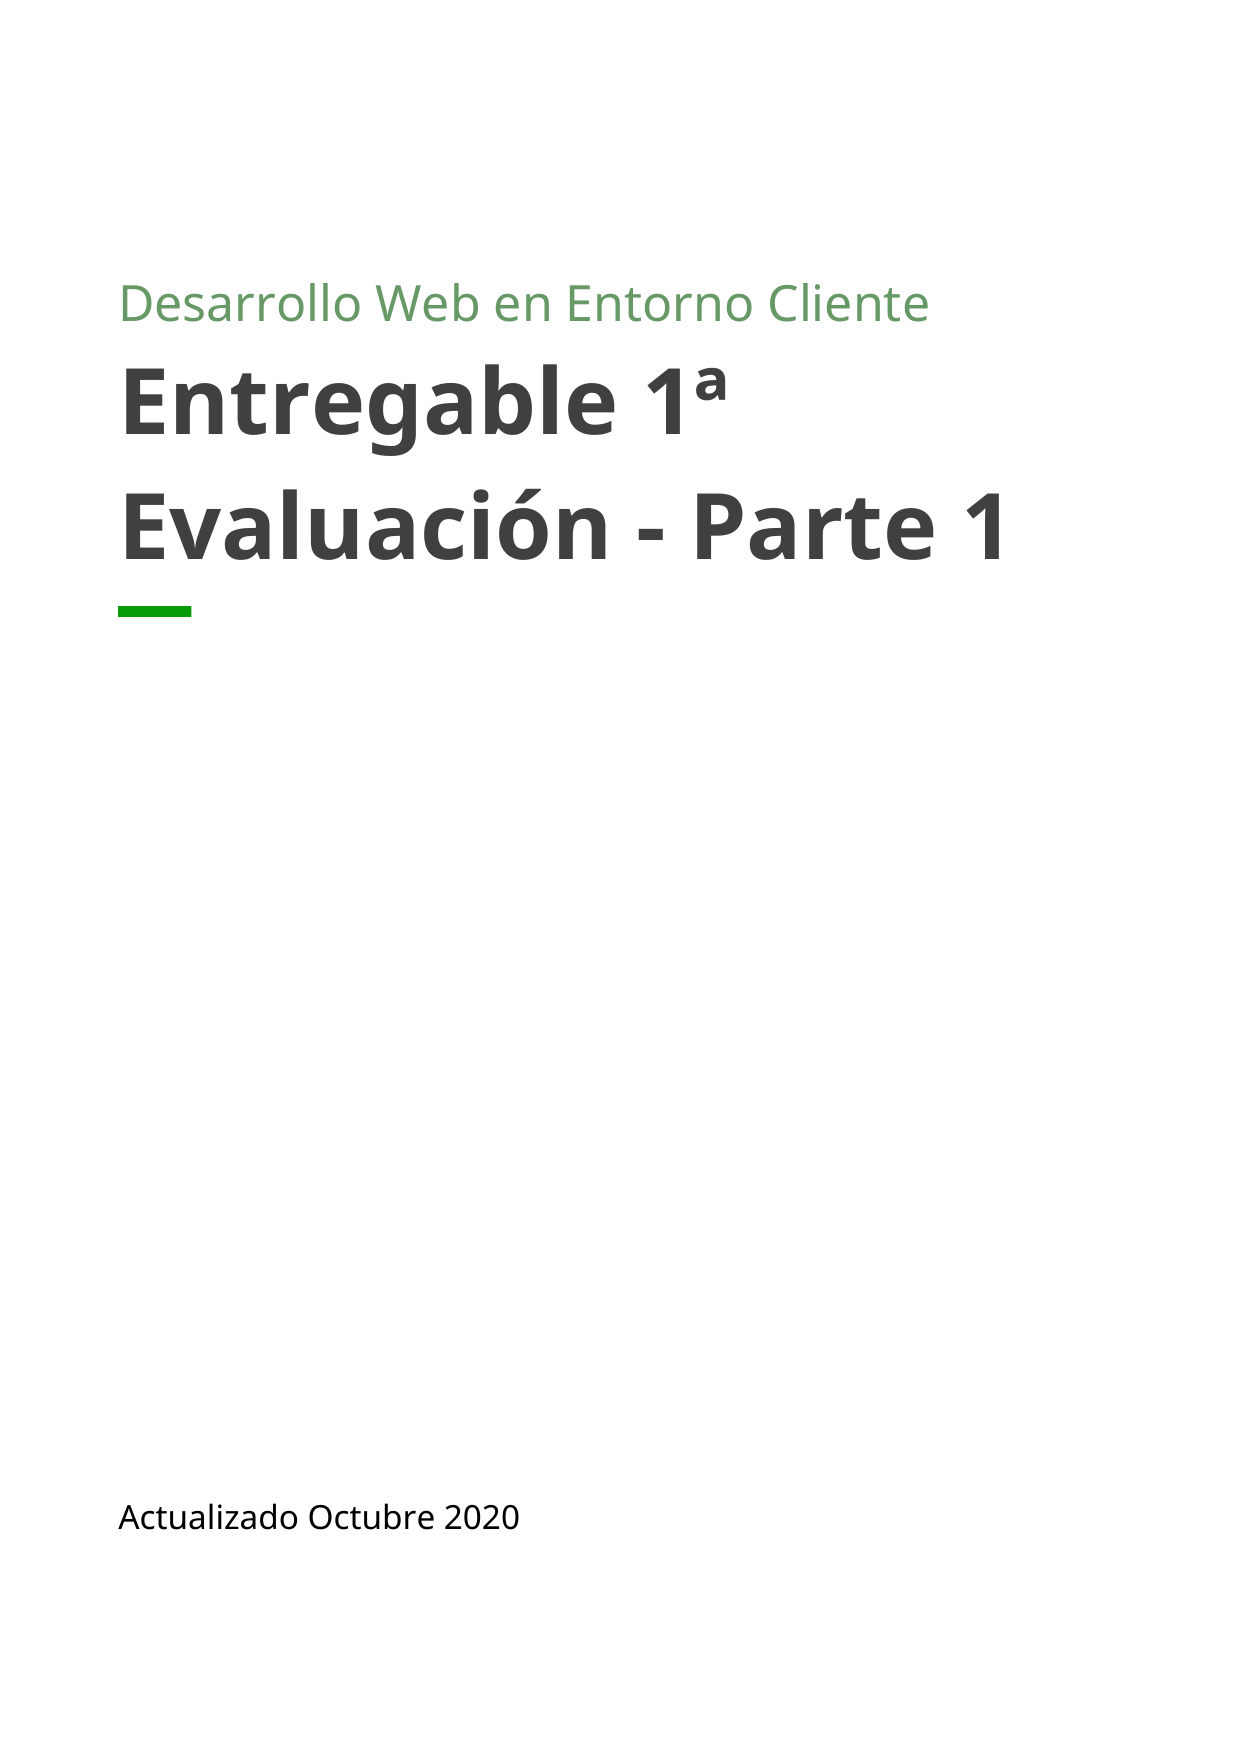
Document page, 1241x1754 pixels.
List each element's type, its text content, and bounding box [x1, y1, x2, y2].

picture [118, 606, 192, 617]
title Desarrollo Web en Entorno Cliente Entregable 1ª Evaluación - Parte 1 [118, 268, 1122, 586]
text Actualizado Octubre 2020 [118, 1493, 1122, 1539]
